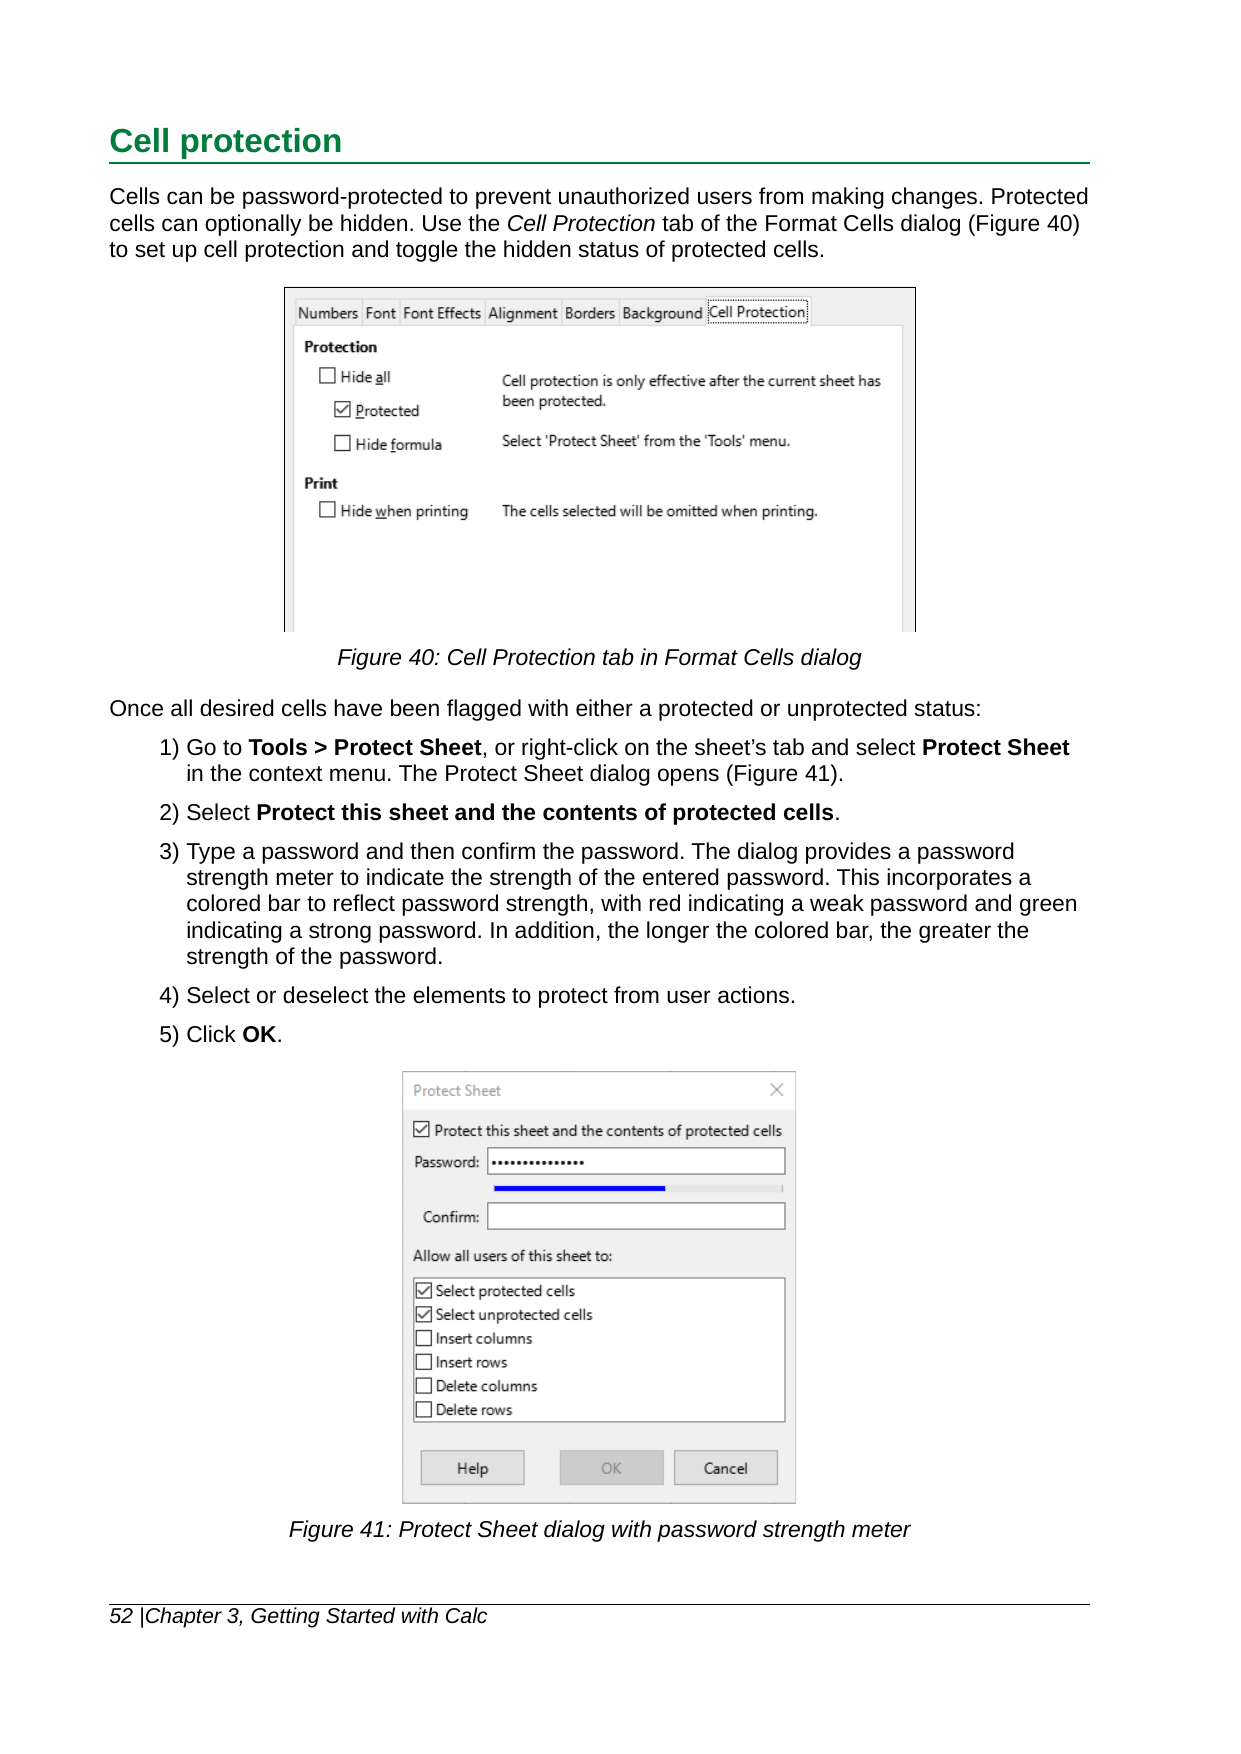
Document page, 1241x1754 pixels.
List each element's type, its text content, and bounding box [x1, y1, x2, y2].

text Figure 40: Cell Protection tab in Format Cells dialog [284, 644, 915, 670]
list Select Protect this sheet and the contents of protected cells. [186, 799, 1090, 825]
text Figure 41: Protect Sheet dialog with password strength meter [288, 1516, 910, 1542]
list Select or deselect the elements to protect from user actions. [186, 982, 1090, 1008]
list Go to Tools > Protect Sheet, or right-click on the sheet’s tab and select Protect Sheet in the context menu. The Protect Sheet dialog opens (Figure 41). [186, 733, 1090, 786]
picture [285, 288, 915, 632]
list Once all desired cells have been flagged with either a protected or unprotected status: [109, 695, 1090, 721]
subtitle Cell protection [109, 121, 1090, 162]
list Type a password and then confirm the password. The dialog provides a password strength meter to indicate the strength of the entered password. This incorporates a colored bar to reflect password strength, with red indicating a weak password and green indicating a strong password. In addition, the longer the colored bar, the greater the strength of the password. [186, 838, 1090, 969]
list Click OK. [186, 1021, 1090, 1047]
list Cells can be password-protected to prevent unauthorized users from making changes. Protected cells can optionally be hidden. Use the Cell Protection tab of the Format Cells dialog (Figure 40) to set up cell protection and toggle the hidden status of protected cells. [109, 183, 1090, 262]
picture [402, 1071, 797, 1504]
